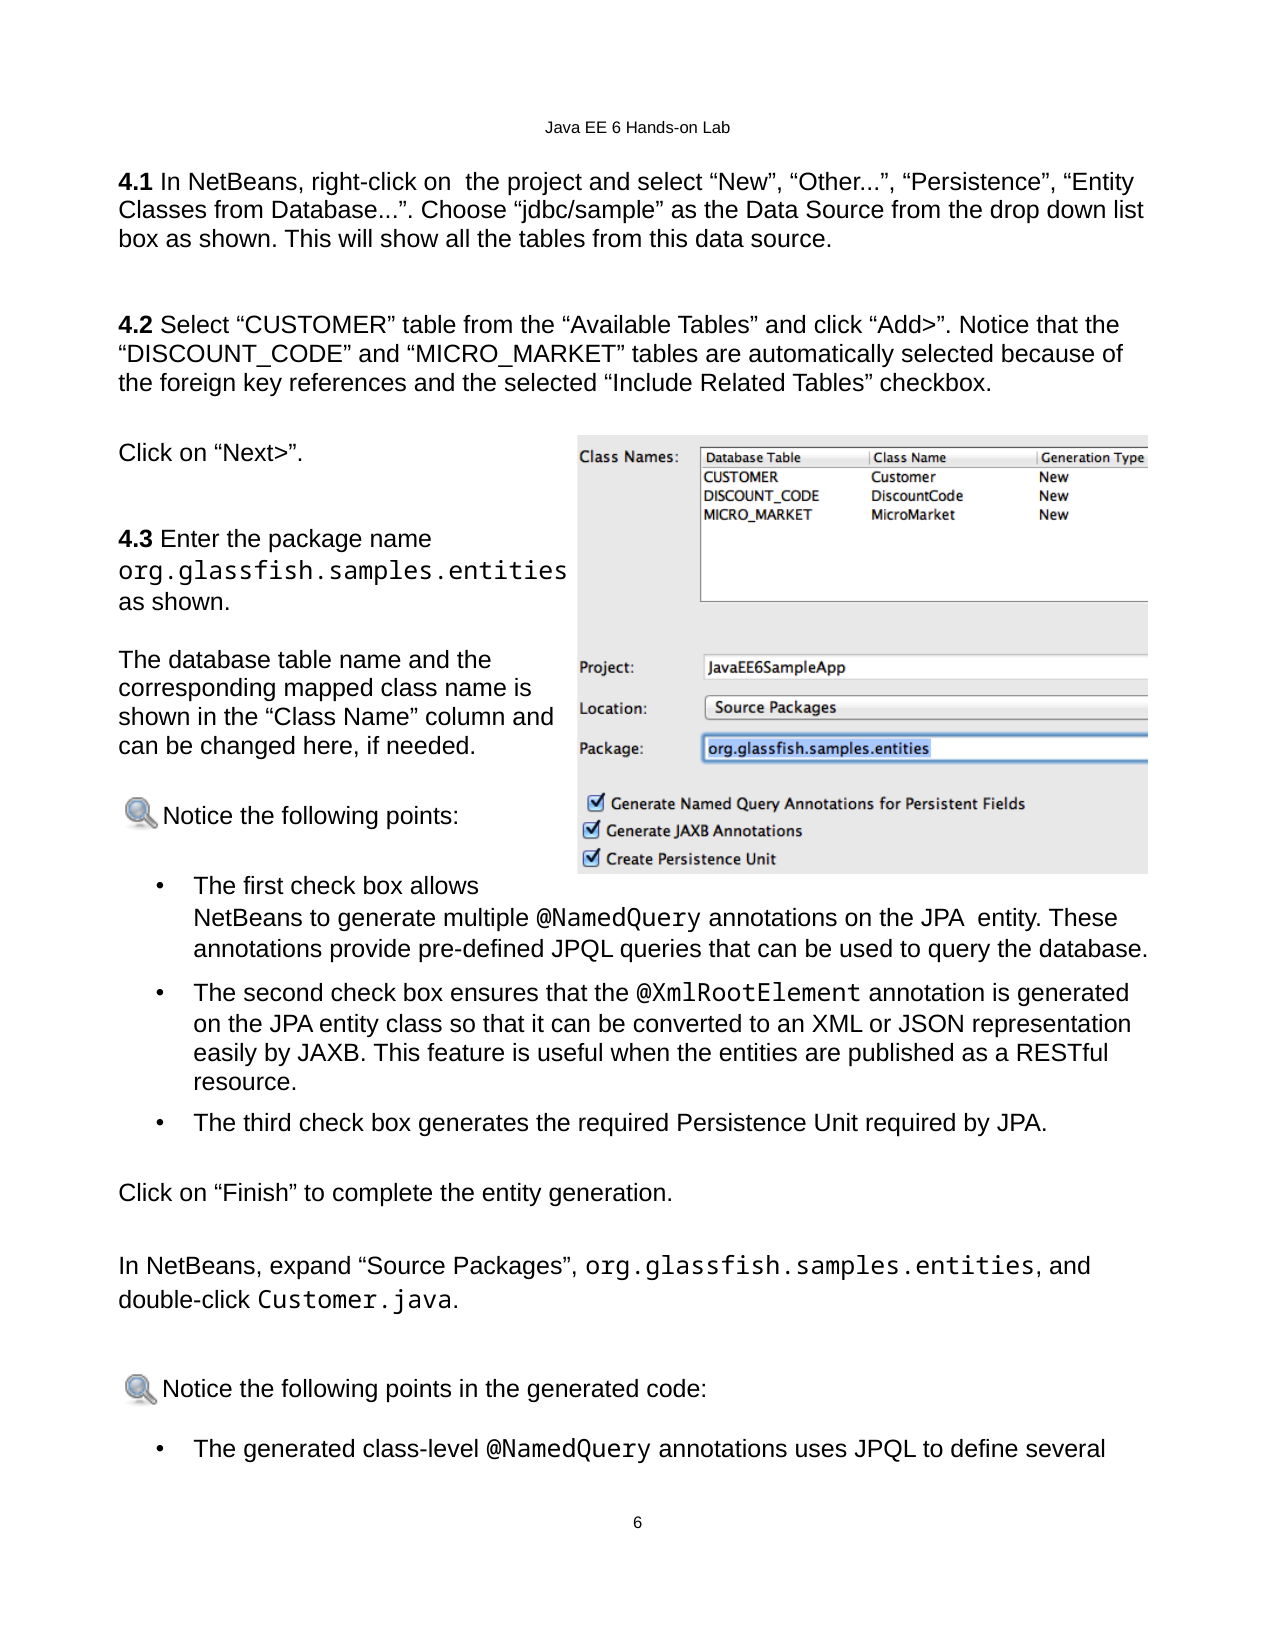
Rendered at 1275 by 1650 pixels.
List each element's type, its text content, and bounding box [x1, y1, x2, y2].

picture [124, 1373, 162, 1408]
text Click on “Next>”. 4.3 Enter the package name org.glassfish.samples.entities as shown. The database table name and the corresponding mapped class name is shown in the “Class Name” column and can be changed here, if needed. [118, 438, 577, 759]
picture [577, 435, 1148, 874]
text In NetBeans, expand “Source Packages”, org.glassfish.samples.entities, and double-click Customer.java. [118, 1248, 1157, 1316]
text Click on “Finish” to complete the entity generation. [118, 1178, 1157, 1235]
list The first check box allows NetBeans to generate multiple @NamedQuery annotations on the JPA entity. These annotations provide pre-defined JPQL queries that can be used to query the database. [156, 871, 1157, 962]
text Notice the following points in the generated code: [118, 1316, 1157, 1431]
list The generated class-level @NamedQuery annotations uses JPQL to define several [156, 1431, 1157, 1465]
text [1148, 772, 1157, 858]
text Notice the following points: [118, 772, 577, 858]
list The third check box generates the required Persistence Unit required by JPA. [156, 1108, 1157, 1165]
list The second check box ensures that the @XmlRootElement annotation is generated on the JPA entity class so that it can be converted to an XML or JSON representation easily by JAXB. This feature is useful when the entities are published as a RESTful resource. [156, 975, 1157, 1095]
text 4.1 In NetBeans, right-click on the project and select “New”, “Other...”, “Persistence”, “Entity Classes from Database...”. Choose “jdbc/sample” as the Data Source from the drop down list box as shown. This will show all the tables from this data source. 4.2 Select “CUSTOMER” table from the “Available Tables” and click “Add>”. Notice that the “DISCOUNT_CODE” and “MICRO_MARKET” tables are automatically selected because of the foreign key references and the selected “Include Related Tables” checkbox. [118, 167, 1157, 426]
picture [124, 796, 163, 832]
